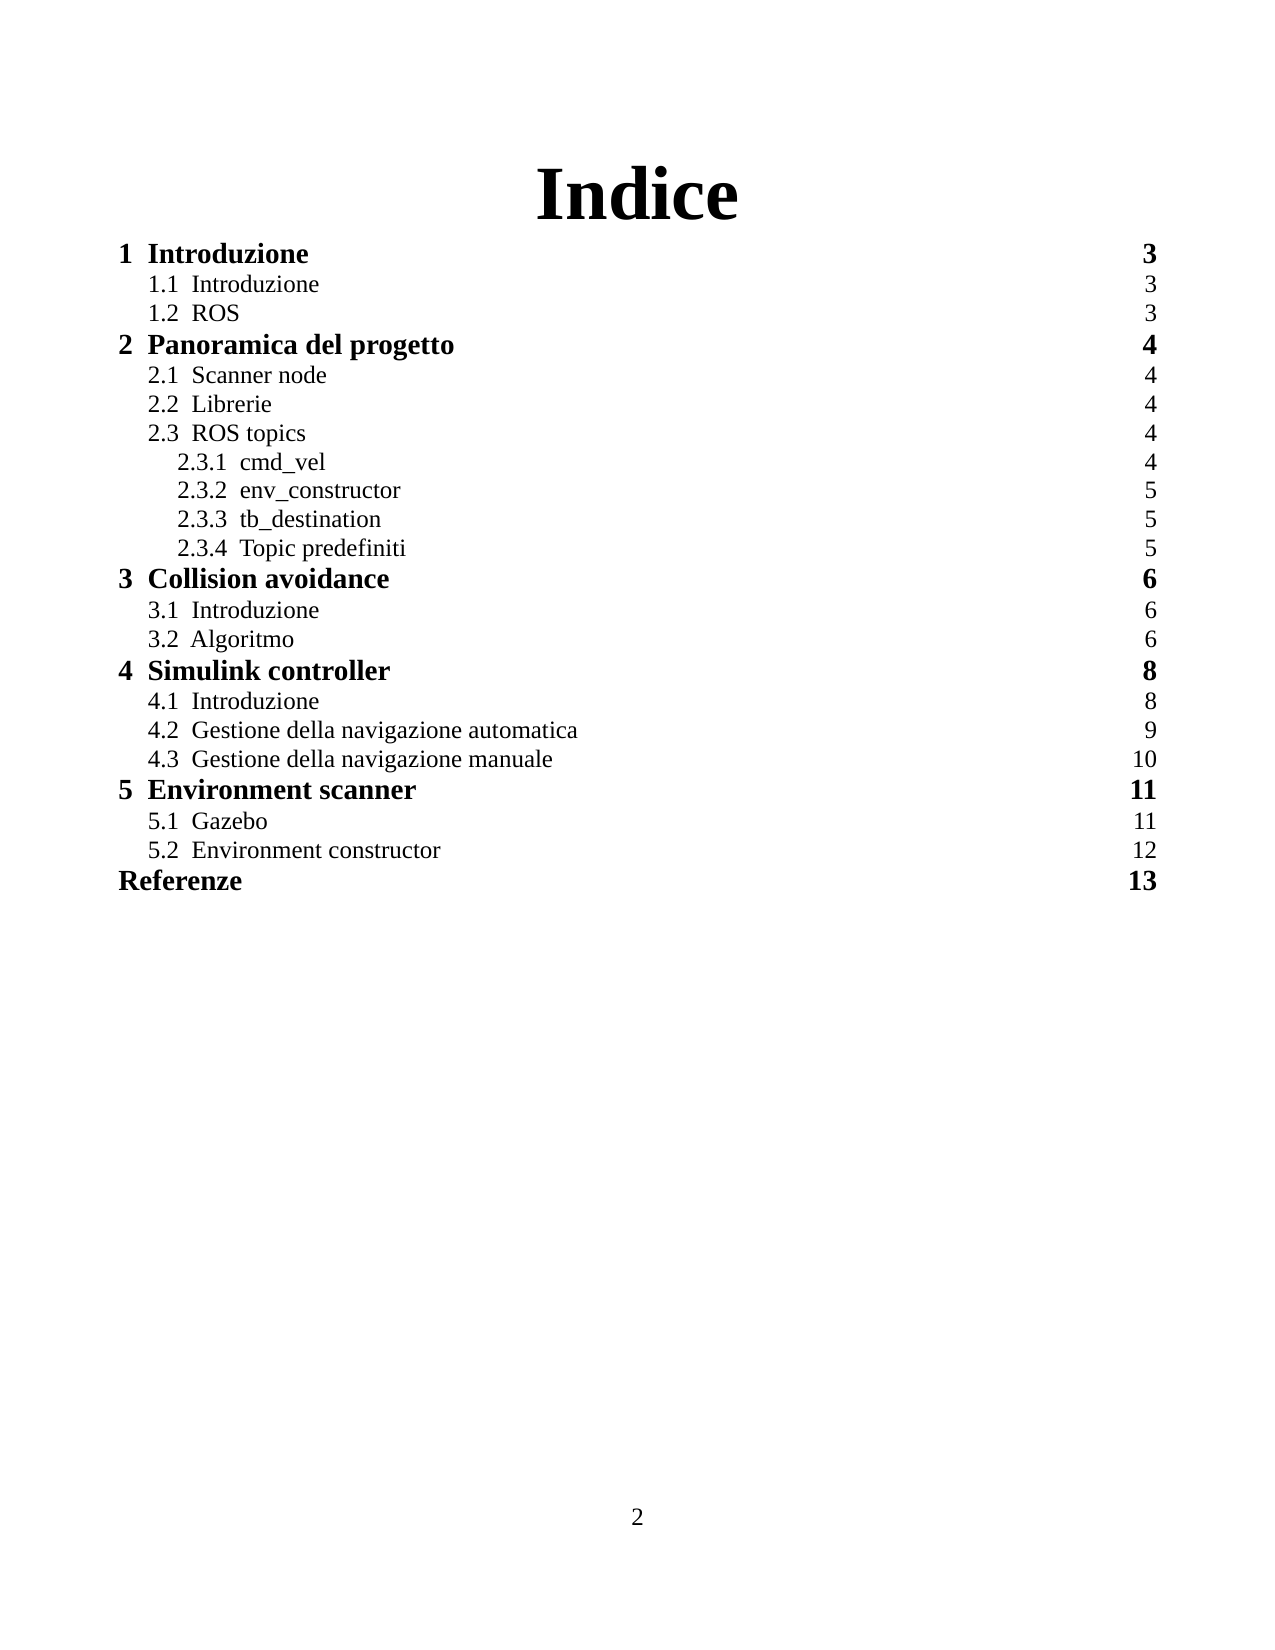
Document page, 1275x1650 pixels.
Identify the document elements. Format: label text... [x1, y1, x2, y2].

text 2.3.4 Topic predefiniti 5 [177, 533, 1157, 562]
text 1 Introduzione 3 [118, 236, 1157, 269]
text 2.3 ROS topics 4 [148, 418, 1157, 447]
text 3.2 Algoritmo 6 [148, 624, 1157, 653]
text 3.1 Introduzione 6 [148, 595, 1157, 624]
text 2.3.3 tb_destination 5 [177, 504, 1157, 533]
text 2.2 Librerie 4 [148, 389, 1157, 418]
text 1.2 ROS 3 [148, 298, 1157, 327]
subtitle Indice [118, 148, 1157, 236]
text 5 Environment scanner 11 [118, 772, 1157, 806]
text 4 Simulink controller 8 [118, 653, 1157, 686]
text 1.1 Introduzione 3 [148, 269, 1157, 298]
text 5.1 Gazebo 11 [148, 806, 1157, 835]
text Referenze 13 [118, 863, 1157, 897]
text 5.2 Environment constructor 12 [148, 835, 1157, 863]
text 2.3.2 env_constructor 5 [177, 475, 1157, 504]
text 4.3 Gestione della navigazione manuale 10 [148, 744, 1157, 772]
text 2.1 Scanner node 4 [148, 360, 1157, 389]
text 2 Panoramica del progetto 4 [118, 327, 1157, 360]
text 2.3.1 cmd_vel 4 [177, 447, 1157, 475]
text 4.2 Gestione della navigazione automatica 9 [148, 715, 1157, 744]
text 3 Collision avoidance 6 [118, 562, 1157, 595]
text 4.1 Introduzione 8 [148, 686, 1157, 715]
